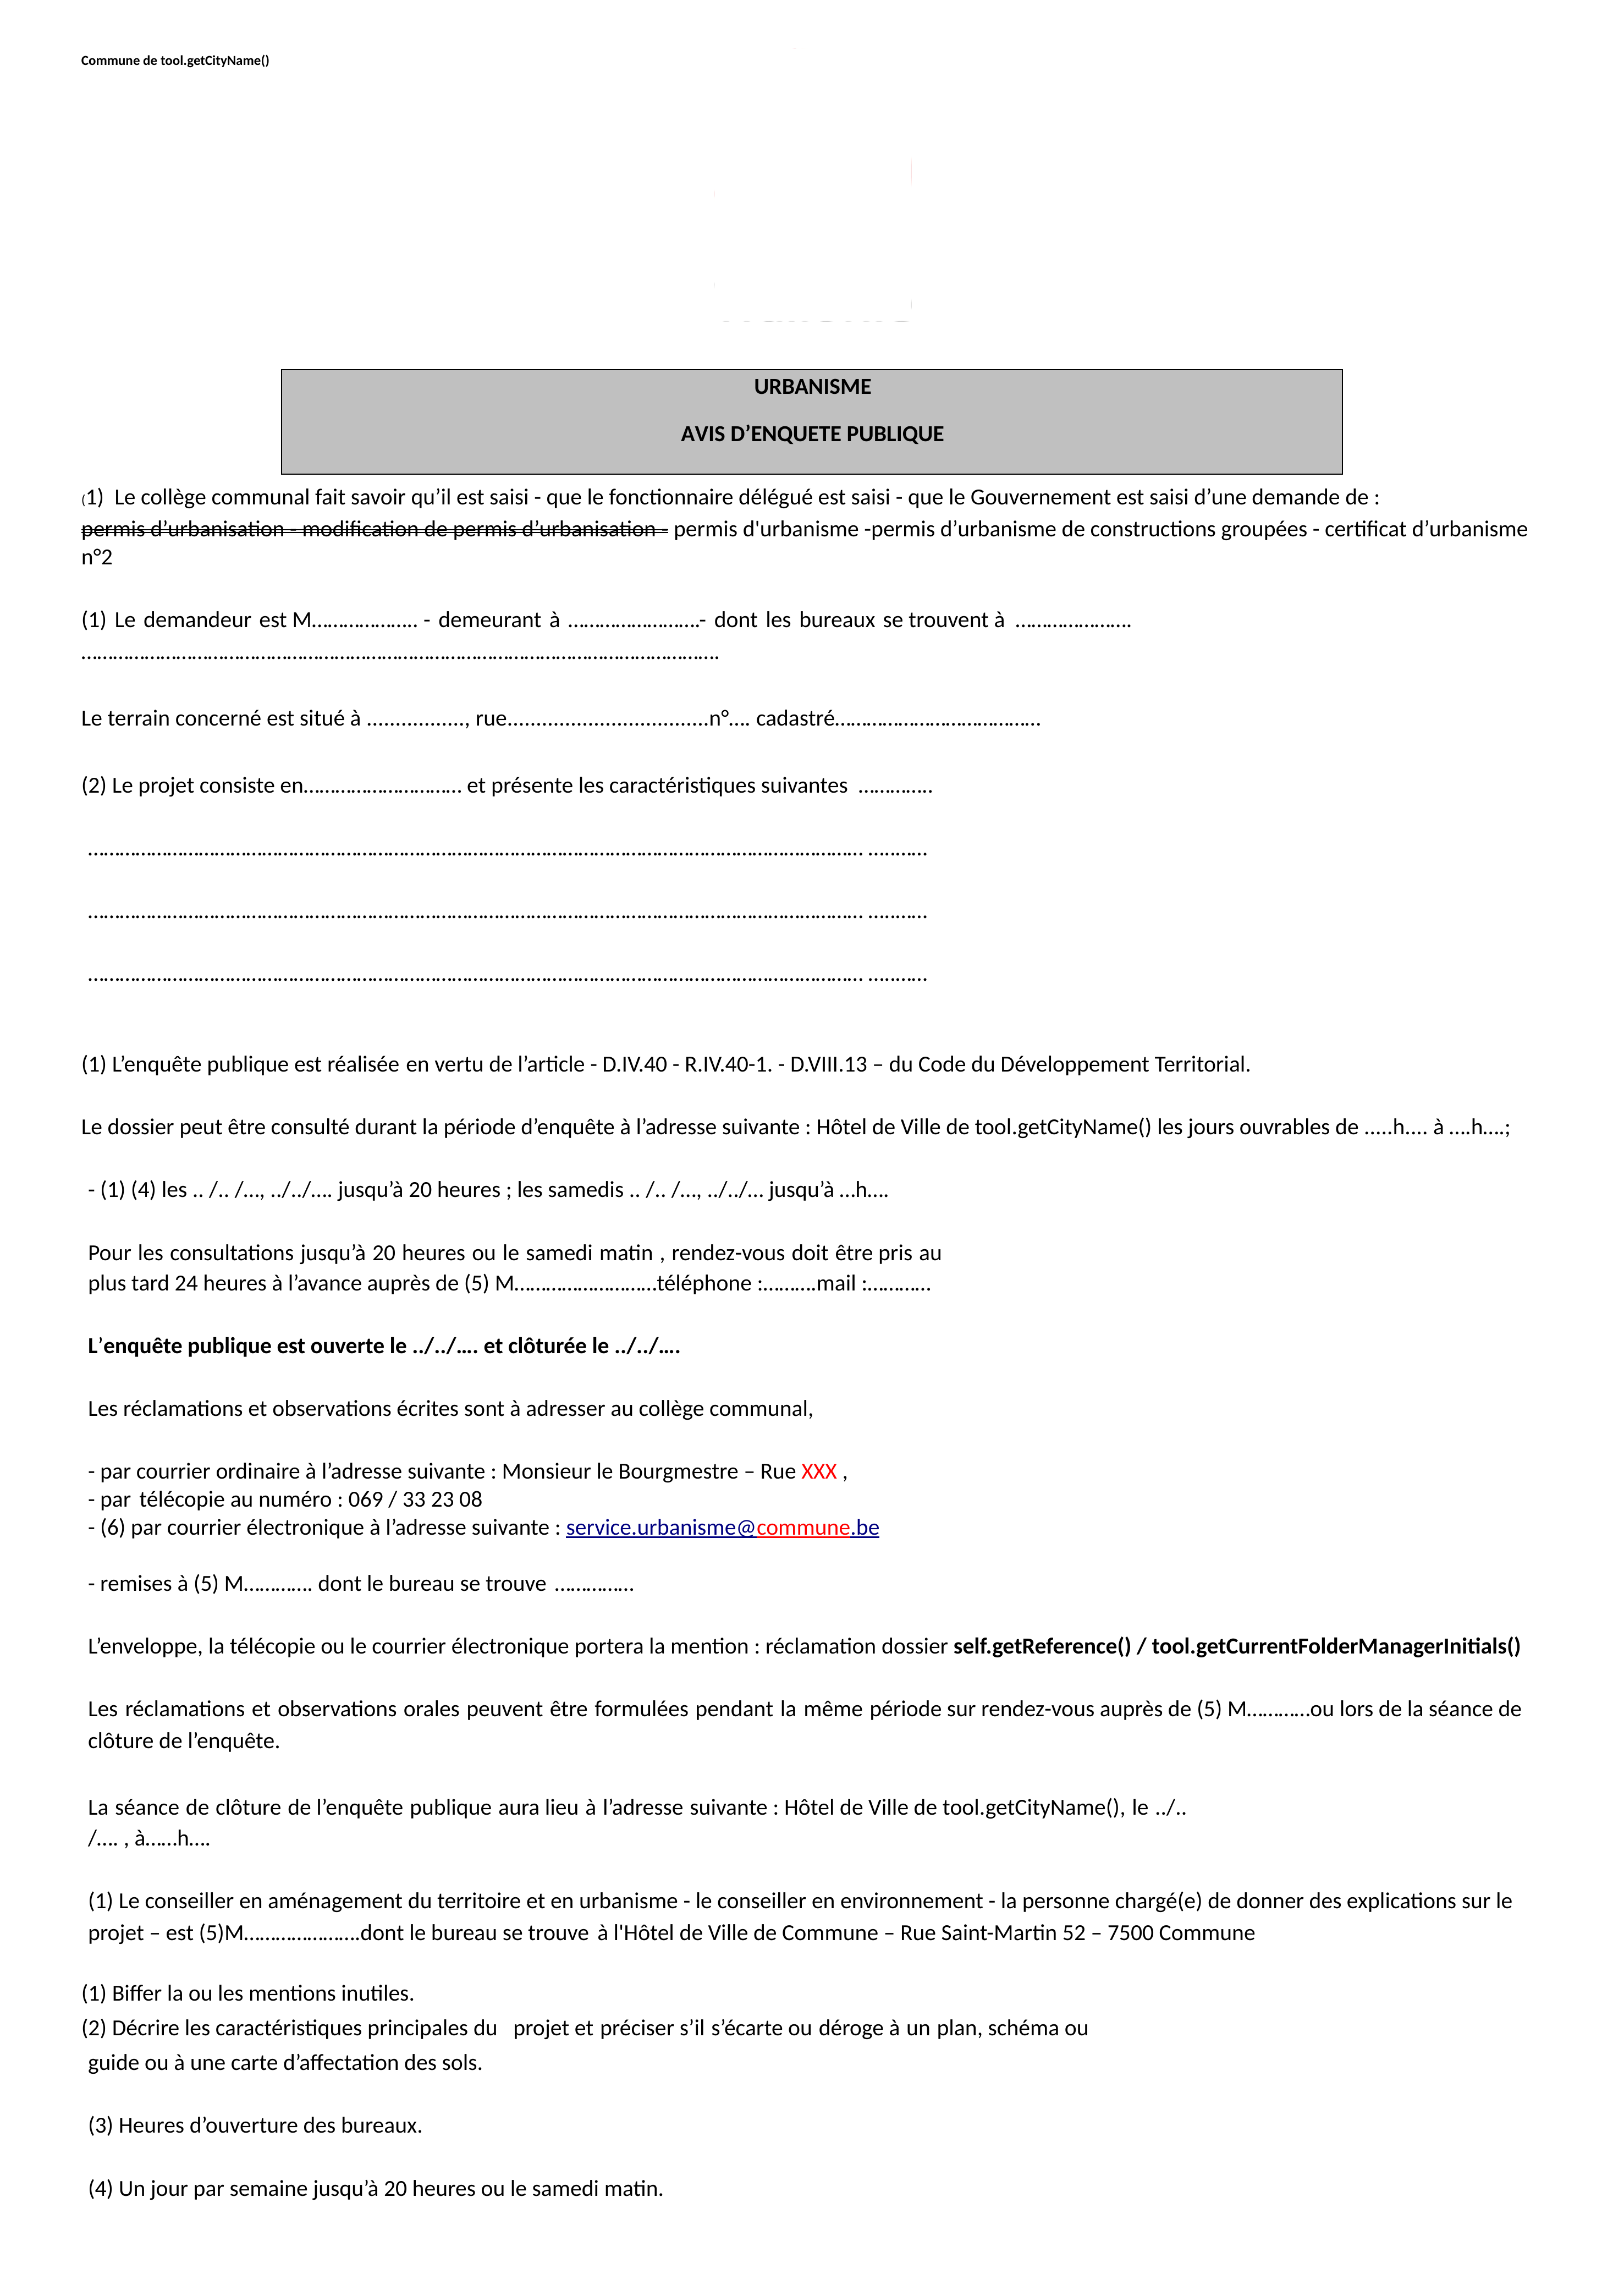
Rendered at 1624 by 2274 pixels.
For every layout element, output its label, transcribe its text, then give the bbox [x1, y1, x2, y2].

text Les réclamations et observations écrites sont à adresser au collège communal, [88, 1394, 1543, 1422]
text (1) Le demandeur est M……………….. - demeurant à …………………….- dont les bureaux se trouvent à ………………….…………………………………………………………………………………………………………. [81, 605, 1540, 665]
text guide ou à une carte d’affectation des sols. [88, 2048, 1543, 2076]
text Les réclamations et observations orales peuvent être formulées pendant la même période sur rendez-vous auprès de (5) M…………ou lors de la séance de clôture de l’enquête. [88, 1694, 1540, 1754]
text L’enquête publique est ouverte le ../../…. et clôturée le ../../…. [88, 1331, 1543, 1359]
text (4) Un jour par semaine jusqu’à 20 heures ou le samedi matin. [88, 2174, 1543, 2201]
text URBANISME [490, 372, 1135, 400]
text (1) Le collège communal fait savoir qu’il est saisi - que le fonctionnaire délégué est saisi - que le Gouvernement est saisi d’une demande de : [81, 482, 1540, 510]
text - remises à (5) M…………. dont le bureau se trouve …………… [88, 1569, 1543, 1597]
text (1) Le conseiller en aménagement du territoire et en urbanisme - le conseiller en environnement - la personne chargé(e) de donner des explications sur le projet – est (5)M………………….dont le bureau se trouve à l'Hôtel de Ville de Commune – Rue Saint-Martin 52 – 7500 Commune [88, 1886, 1540, 1946]
text La séance de clôture de l’enquête publique aura lieu à l’adresse suivante : Hôtel de Ville de tool.getCityName(), le ../.. [88, 1793, 1543, 1821]
text (3) Heures d’ouverture des bureaux. [88, 2111, 1543, 2139]
text Pour les consultations jusqu’à 20 heures ou le samedi matin , rendez-vous doit être pris au [88, 1238, 1543, 1266]
text AVIS D’ENQUETE PUBLIQUE [1343, 435, 1410, 463]
text AVIS D’ENQUETE PUBLIQUE [216, 435, 281, 463]
text ………………………………………………………………………………………………………………………………… …..…… [88, 833, 1543, 861]
text permis d’urbanisation - modification de permis d’urbanisation - permis d'urbanisme -permis d’urbanisme de constructions groupées - certificat d’urbanisme n°2 [81, 514, 1543, 570]
text plus tard 24 heures à l’avance auprès de (5) M………………………téléphone :……….mail :………… [88, 1268, 1543, 1297]
text Le terrain concerné est situé à ................., rue...................................n°…. cadastré………………………………… [81, 704, 1540, 732]
text (1) L’enquête publique est réalisée en vertu de l’article - D.IV.40 - R.IV.40-1. - D.VIII.13 – du Code du Développement Territorial. [81, 1050, 1543, 1078]
text Commune de tool.getCityName() [81, 52, 713, 68]
text Le dossier peut être consulté durant la période d’enquête à l’adresse suivante : Hôtel de Ville de tool.getCityName() les jours ouvrables de .....h.... à ….h….; [81, 1112, 1543, 1140]
text - (6) par courrier électronique à l’adresse suivante : service.urbanisme@commune.be [88, 1513, 1543, 1541]
text [912, 52, 1540, 68]
text ………………………………………………………………………………………………………………………………… …..…… [88, 896, 1543, 924]
text (1) Biffer la ou les mentions inutiles. [81, 1979, 1543, 2006]
text AVIS D’ENQUETE PUBLIQUE [417, 419, 1208, 447]
text (2) Décrire les caractéristiques principales du projet et préciser s’il s’écarte ou déroge à un plan, schéma ou [81, 2013, 1543, 2041]
text (2) Le projet consiste en………………………… et présente les caractéristiques suivantes ………….. [81, 771, 1543, 798]
text [715, 52, 911, 68]
text /…. , à……h…. [88, 1823, 1543, 1852]
text - (1) (4) les .. /.. /…, ../../…. jusqu’à 20 heures ; les samedis .. /.. /…, ../../… jusqu’à …h…. [88, 1175, 1543, 1203]
text ………………………………………………………………………………………………………………………………… …..…… [88, 959, 1543, 987]
text - par courrier ordinaire à l’adresse suivante : Monsieur le Bourgmestre – Rue XXX , [88, 1457, 1543, 1485]
text L’enveloppe, la télécopie ou le courrier électronique portera la mention : réclamation dossier self.getReference() / tool.getCurrentFolderManagerInitials() [88, 1632, 1543, 1660]
text - par télécopie au numéro : 069 / 33 23 08 [88, 1485, 1543, 1513]
